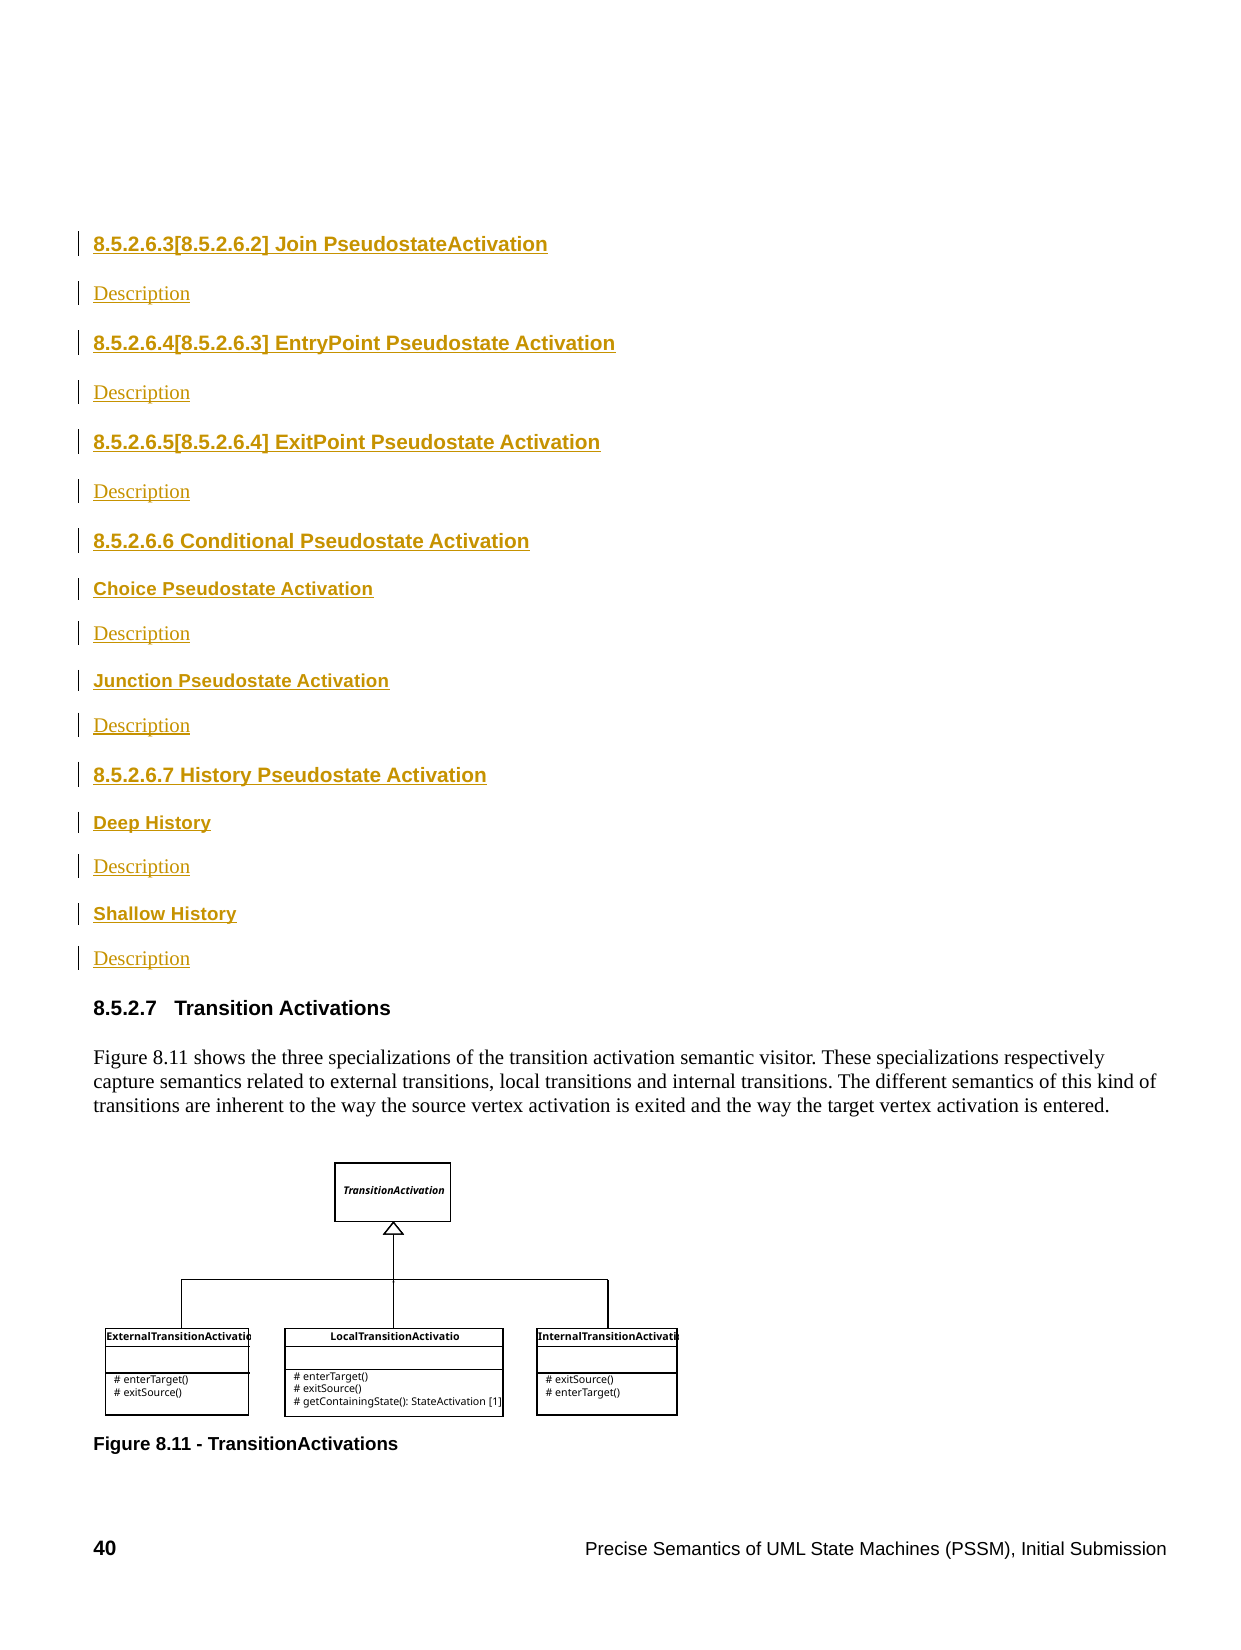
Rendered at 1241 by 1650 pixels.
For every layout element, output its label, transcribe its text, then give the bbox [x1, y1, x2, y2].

text Figure 8.11 shows the three specializations of the transition activation semantic visitor. These specializations respectively capture semantics related to external transitions, local transitions and internal transitions. The different semantics of this kind of transitions are inherent to the way the source vertex activation is exited and the way the target vertex activation is entered. [93, 1045, 1164, 1117]
text Figure 8.11 - TransitionActivations [93, 1151, 692, 1454]
text Description [93, 380, 1164, 404]
subtitle Shallow History [93, 903, 1164, 925]
text Description [93, 621, 1164, 645]
text Description [93, 281, 1164, 305]
subtitle History Pseudostate Activation [93, 762, 1164, 787]
subtitle ExitPoint Pseudostate Activation [93, 429, 1164, 454]
text Description [93, 854, 1164, 878]
subtitle Deep History [93, 812, 1164, 833]
subtitle EntryPoint Pseudostate Activation [93, 330, 1164, 355]
text Description [93, 712, 1164, 737]
subtitle Conditional Pseudostate Activation [93, 528, 1164, 553]
text Description [93, 946, 1164, 970]
text Description [93, 479, 1164, 503]
subtitle Junction Pseudostate Activation [93, 670, 1164, 691]
subtitle Join PseudostateActivation [93, 231, 1164, 256]
subtitle Transition Activations [93, 995, 1164, 1020]
subtitle Choice Pseudostate Activation [93, 578, 1164, 600]
